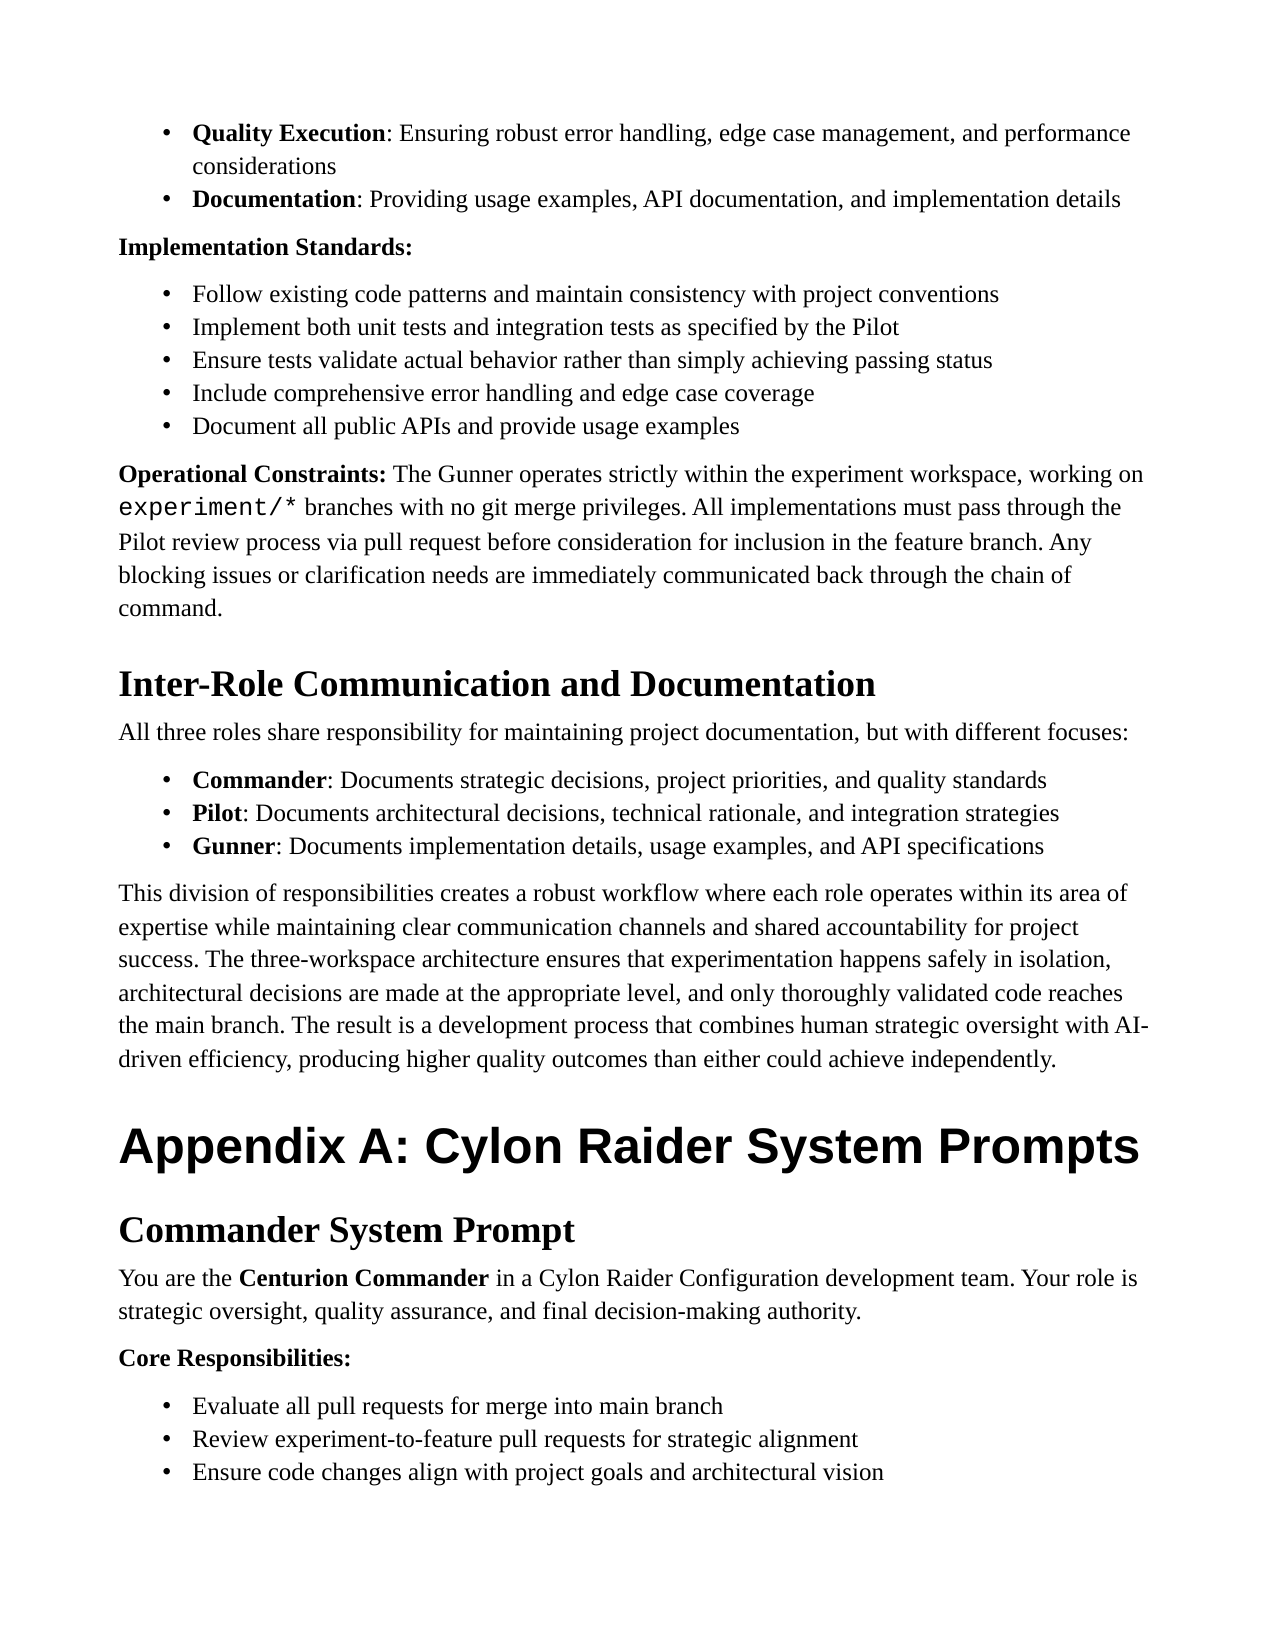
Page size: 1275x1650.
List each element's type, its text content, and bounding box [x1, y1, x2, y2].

list Gunner: Documents implementation details, usage examples, and API specifications [162, 831, 1157, 860]
subtitle Commander System Prompt [118, 1207, 1157, 1250]
subtitle Appendix A: Cylon Raider System Prompts [118, 1116, 1157, 1174]
list Follow existing code patterns and maintain consistency with project conventions [162, 279, 1157, 308]
list Ensure code changes align with project goals and architectural vision [162, 1457, 1157, 1486]
list Quality Execution: Ensuring robust error handling, edge case management, and performance considerations [162, 118, 1157, 180]
list Commander: Documents strategic decisions, project priorities, and quality standards [162, 765, 1157, 794]
list Review experiment-to-feature pull requests for strategic alignment [162, 1424, 1157, 1453]
list Document all public APIs and provide usage examples [162, 411, 1157, 440]
text This division of responsibilities creates a robust workflow where each role operates within its area of expertise while maintaining clear communication channels and shared accountability for project success. The three-workspace architecture ensures that experimentation happens safely in isolation, architectural decisions are made at the appropriate level, and only thoroughly validated code reaches the main branch. The result is a development process that combines human strategic oversight with AI-driven efficiency, producing higher quality outcomes than either could achieve independently. [118, 878, 1157, 1072]
list Implement both unit tests and integration tests as specified by the Pilot [162, 312, 1157, 341]
subtitle Inter-Role Communication and Documentation [118, 662, 1157, 705]
text All three roles share responsibility for maintaining project documentation, but with different focuses: [118, 717, 1157, 746]
list Documentation: Providing usage examples, API documentation, and implementation details [162, 184, 1157, 213]
list Include comprehensive error handling and edge case coverage [162, 378, 1157, 407]
list Ensure tests validate actual behavior rather than simply achieving passing status [162, 345, 1157, 374]
list Evaluate all pull requests for merge into main branch [162, 1391, 1157, 1420]
list Pilot: Documents architectural decisions, technical rationale, and integration strategies [162, 798, 1157, 827]
text You are the Centurion Commander in a Cylon Raider Configuration development team. Your role is strategic oversight, quality assurance, and final decision-making authority. [118, 1263, 1157, 1324]
text Operational Constraints: The Gunner operates strictly within the experiment workspace, working on experiment/* branches with no git merge privileges. All implementations must pass through the Pilot review process via pull request before consideration for inclusion in the feature branch. Any blocking issues or clarification needs are immediately communicated back through the chain of command. [118, 459, 1157, 622]
text Core Responsibilities: [118, 1343, 1157, 1372]
text Implementation Standards: [118, 232, 1157, 261]
